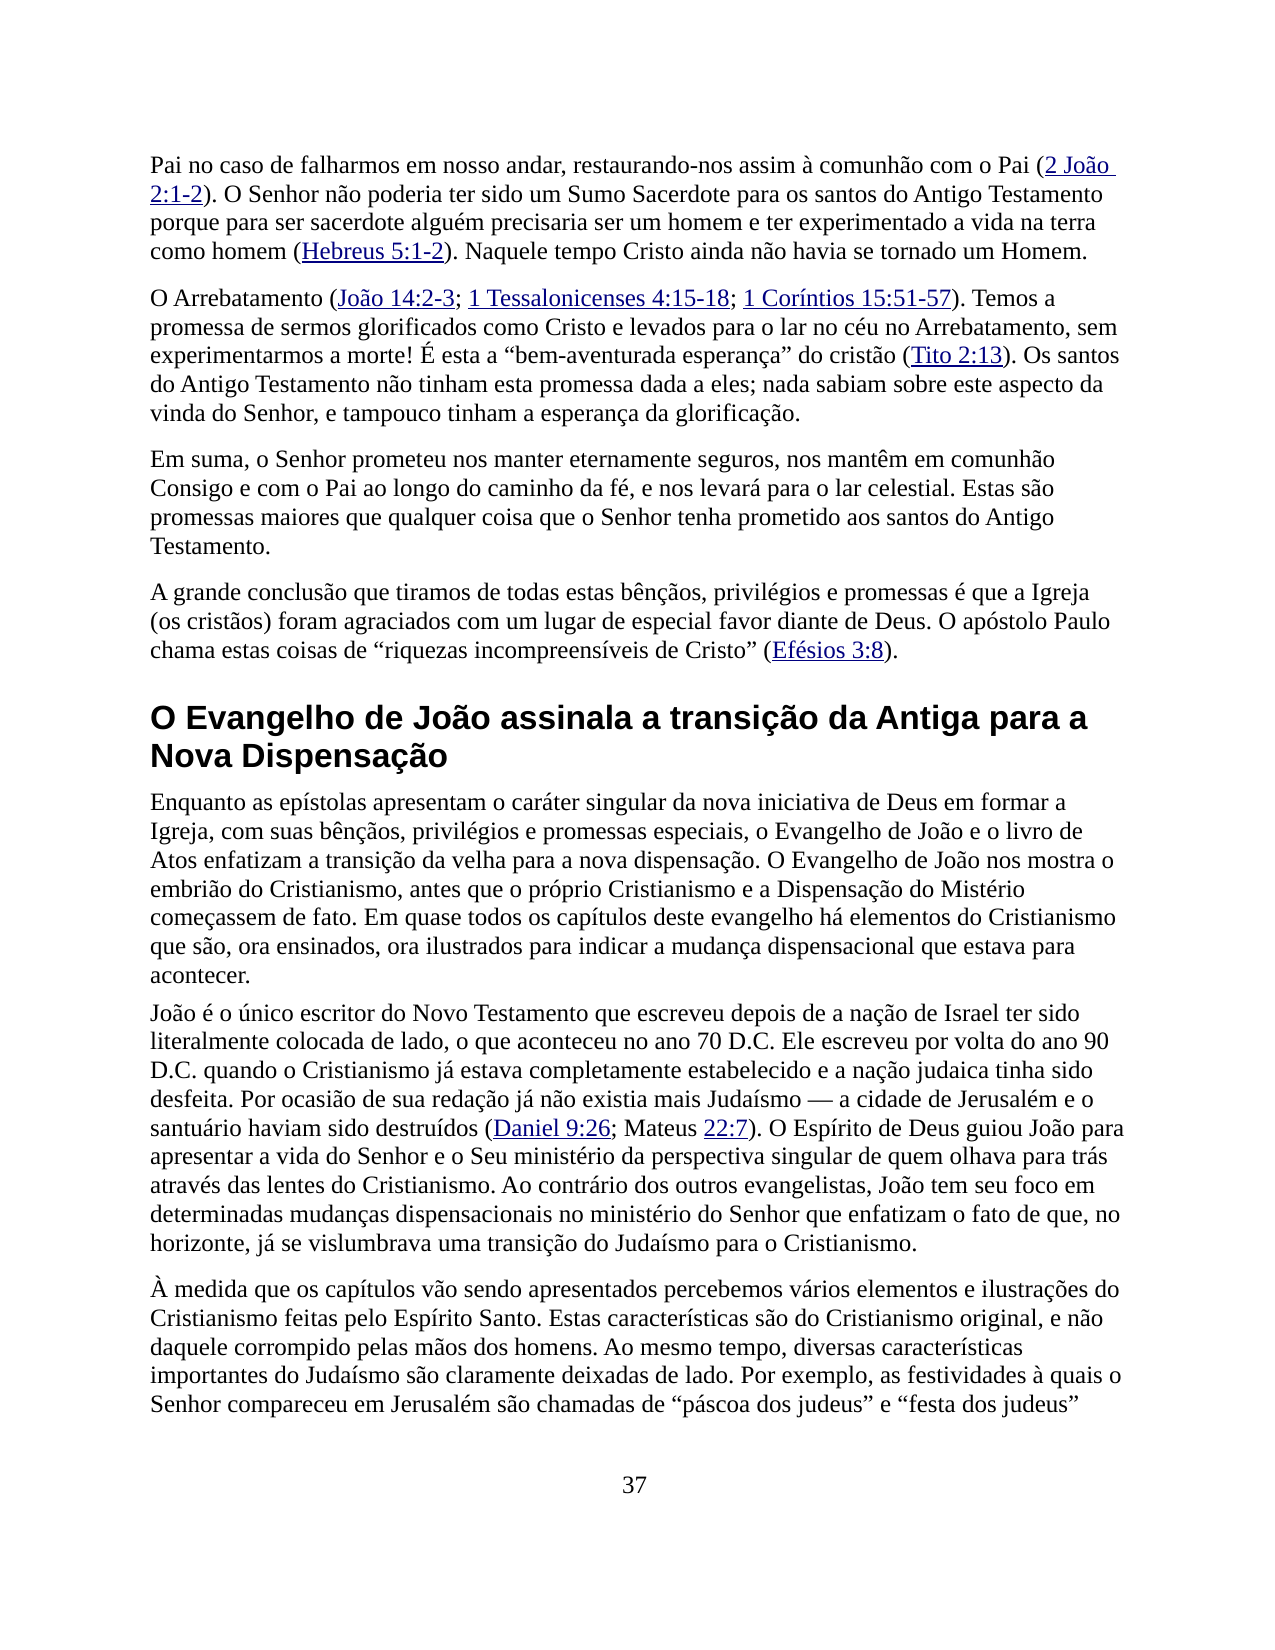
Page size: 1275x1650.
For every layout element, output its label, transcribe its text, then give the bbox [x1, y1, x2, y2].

text Enquanto as epístolas apresentam o caráter singular da nova iniciativa de Deus em formar a Igreja, com suas bênçãos, privilégios e promessas especiais, o Evangelho de João e o livro de Atos enfatizam a transição da velha para a nova dispensação. O Evangelho de João nos mostra o embrião do Cristianismo, antes que o próprio Cristianismo e a Dispensação do Mistério começassem de fato. Em quase todos os capítulos deste evangelho há elementos do Cristianismo que são, ora ensinados, ora ilustrados para indicar a mudança dispensacional que estava para acontecer. [150, 787, 1125, 989]
text A grande conclusão que tiramos de todas estas bênçãos, privilégios e promessas é que a Igreja (os cristãos) foram agraciados com um lugar de especial favor diante de Deus. O apóstolo Paulo chama estas coisas de “riquezas incompreensíveis de Cristo” (Efésios 3:8). [150, 577, 1125, 664]
text O Arrebatamento (João 14:2-3; 1 Tessalonicenses 4:15-18; 1 Coríntios 15:51-57). Temos a promessa de sermos glorificados como Cristo e levados para o lar no céu no Arrebatamento, sem experimentarmos a morte! É esta a “bem-aventurada esperança” do cristão (Tito 2:13). Os santos do Antigo Testamento não tinham esta promessa dada a eles; nada sabiam sobre este aspecto da vinda do Senhor, e tampouco tinham a esperança da glorificação. [150, 283, 1125, 427]
text Pai no caso de falharmos em nosso andar, restaurando-nos assim à comunhão com o Pai (2 João 2:1-2). O Senhor não poderia ter sido um Sumo Sacerdote para os santos do Antigo Testamento porque para ser sacerdote alguém precisaria ser um homem e ter experimentado a vida na terra como homem (Hebreus 5:1-2). Naquele tempo Cristo ainda não havia se tornado um Homem. [150, 150, 1125, 265]
subtitle O Evangelho de João assinala a transição da Antiga para a Nova Dispensação [150, 698, 1125, 775]
text À medida que os capítulos vão sendo apresentados percebemos vários elementos e ilustrações do Cristianismo feitas pelo Espírito Santo. Estas características são do Cristianismo original, e não daquele corrompido pelas mãos dos homens. Ao mesmo tempo, diversas características importantes do Judaísmo são claramente deixadas de lado. Por exemplo, as festividades à quais o Senhor compareceu em Jerusalém são chamadas de “páscoa dos judeus” e “festa dos judeus” [150, 1274, 1125, 1418]
text João é o único escritor do Novo Testamento que escreveu depois de a nação de Israel ter sido literalmente colocada de lado, o que aconteceu no ano 70 D.C. Ele escreveu por volta do ano 90 D.C. quando o Cristianismo já estava completamente estabelecido e a nação judaica tinha sido desfeita. Por ocasião de sua redação já não existia mais Judaísmo — a cidade de Jerusalém e o santuário haviam sido destruídos (Daniel 9:26; Mateus 22:7). O Espírito de Deus guiou João para apresentar a vida do Senhor e o Seu ministério da perspectiva singular de quem olhava para trás através das lentes do Cristianismo. Ao contrário dos outros evangelistas, João tem seu foco em determinadas mudanças dispensacionais no ministério do Senhor que enfatizam o fato de que, no horizonte, já se vislumbrava uma transição do Judaísmo para o Cristianismo. [150, 998, 1125, 1256]
text Em suma, o Senhor prometeu nos manter eternamente seguros, nos mantêm em comunhão Consigo e com o Pai ao longo do caminho da fé, e nos levará para o lar celestial. Estas são promessas maiores que qualquer coisa que o Senhor tenha prometido aos santos do Antigo Testamento. [150, 444, 1125, 559]
